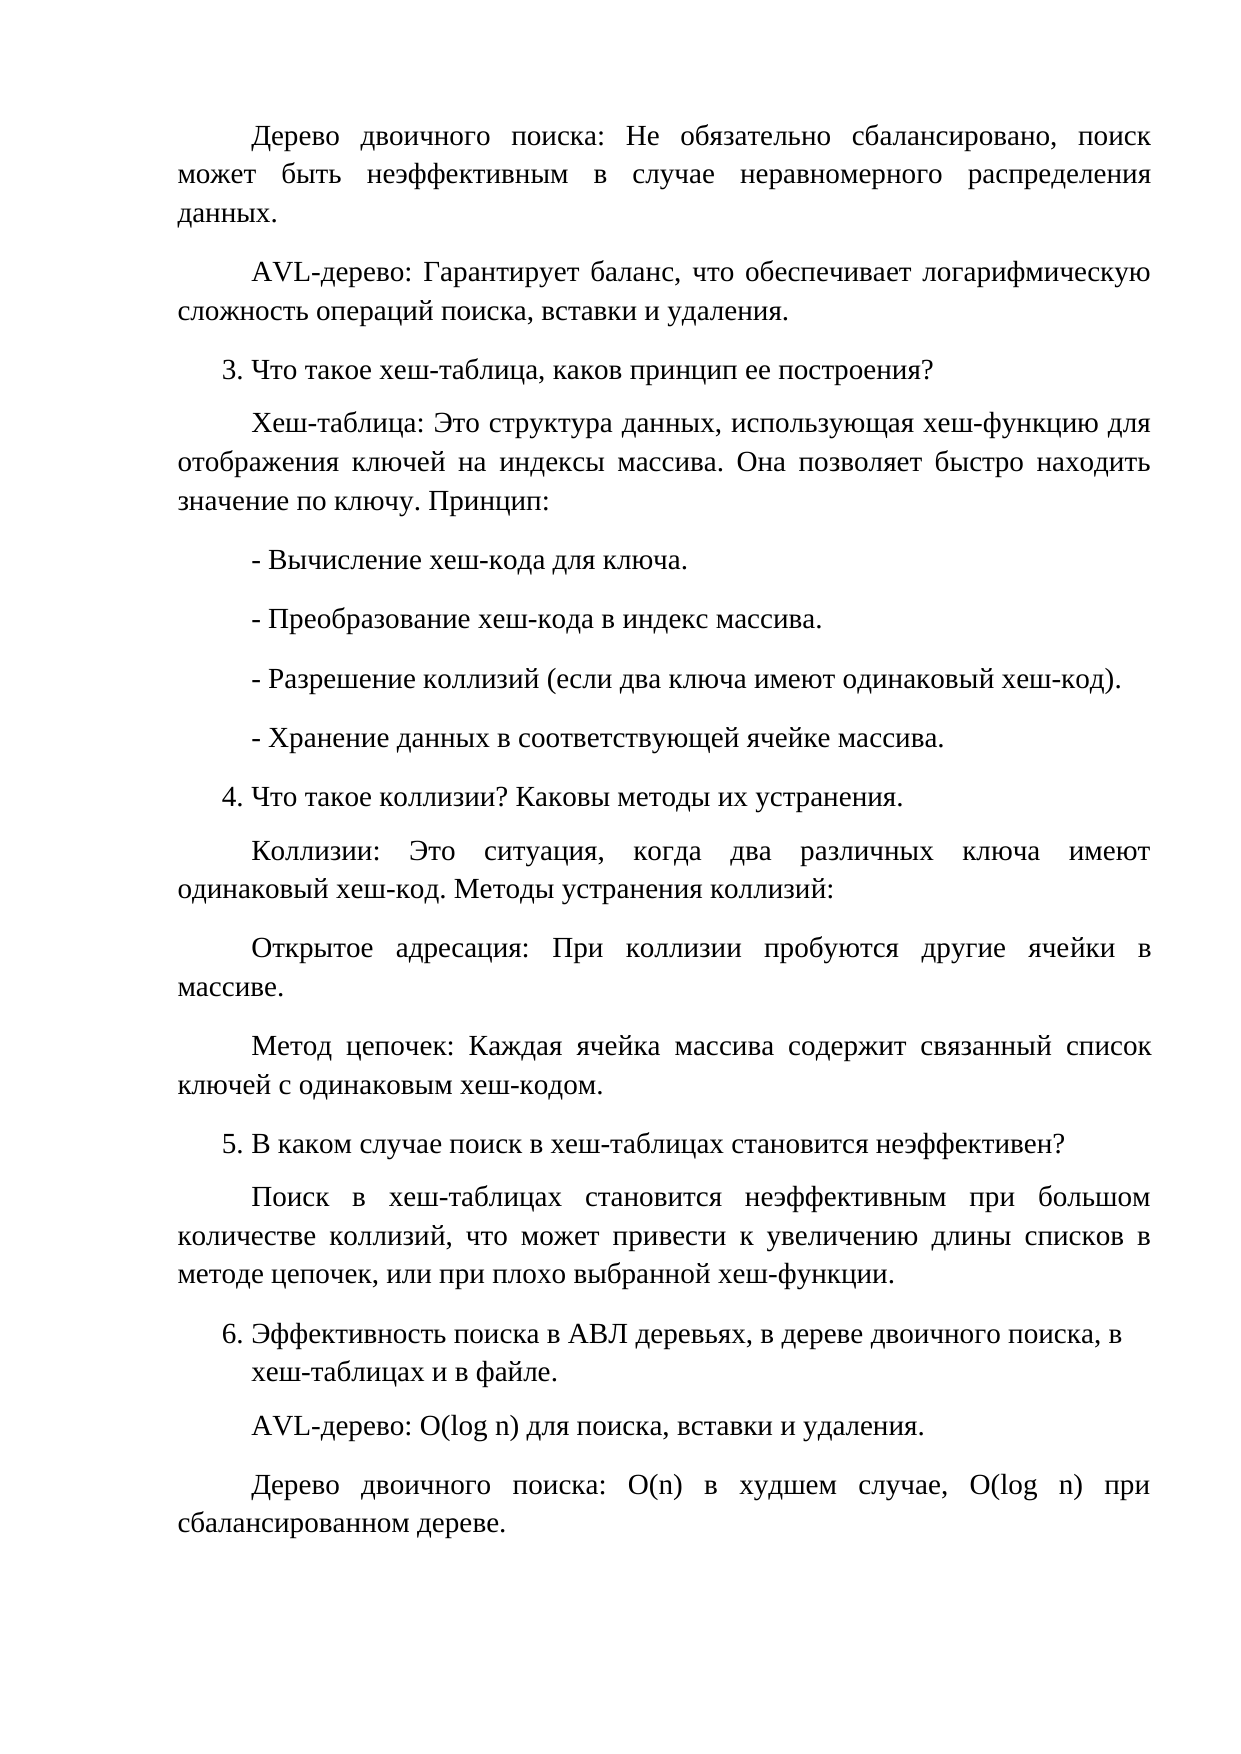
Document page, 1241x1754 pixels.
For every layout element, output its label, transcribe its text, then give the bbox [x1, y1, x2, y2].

text Поиск в хеш-таблицах становится неэффективным при большом количестве коллизий, что может привести к увеличению длины списков в методе цепочек, или при плохо выбранной хеш-функции. [177, 1179, 1152, 1290]
text Метод цепочек: Каждая ячейка массива содержит связанный список ключей с одинаковым хеш-кодом. [177, 1028, 1152, 1101]
list Эффективность поиска в АВЛ деревьях, в дереве двоичного поиска, в хеш-таблицах и в файле. [222, 1316, 1152, 1388]
text Дерево двоичного поиска: Не обязательно сбалансировано, поиск может быть неэффективным в случае неравномерного распределения данных. [177, 118, 1152, 229]
text - Вычисление хеш-кода для ключа. [177, 542, 1152, 576]
list Что такое коллизии? Каковы методы их устранения. [222, 779, 1152, 813]
text Коллизии: Это ситуация, когда два различных ключа имеют одинаковый хеш-код. Методы устранения коллизий: [177, 833, 1152, 905]
text AVL-дерево: O(log n) для поиска, вставки и удаления. [177, 1408, 1152, 1441]
text - Хранение данных в соответствующей ячейке массива. [177, 720, 1152, 754]
text Открытое адресация: При коллизии пробуются другие ячейки в массиве. [177, 931, 1152, 1003]
text Хеш-таблица: Это структура данных, использующая хеш-функцию для отображения ключей на индексы массива. Она позволяет быстро находить значение по ключу. Принцип: [177, 406, 1152, 516]
text - Преобразование хеш-кода в индекс массива. [177, 601, 1152, 635]
list В каком случае поиск в хеш-таблицах становится неэффективен? [222, 1126, 1152, 1160]
text - Разрешение коллизий (если два ключа имеют одинаковый хеш-код). [177, 661, 1152, 694]
list Что такое хеш-таблица, каков принцип ее построения? [222, 352, 1152, 386]
text AVL-дерево: Гарантирует баланс, что обеспечивает логарифмическую сложность операций поиска, вставки и удаления. [177, 254, 1152, 327]
text Дерево двоичного поиска: O(n) в худшем случае, O(log n) при сбалансированном дереве. [177, 1467, 1152, 1539]
